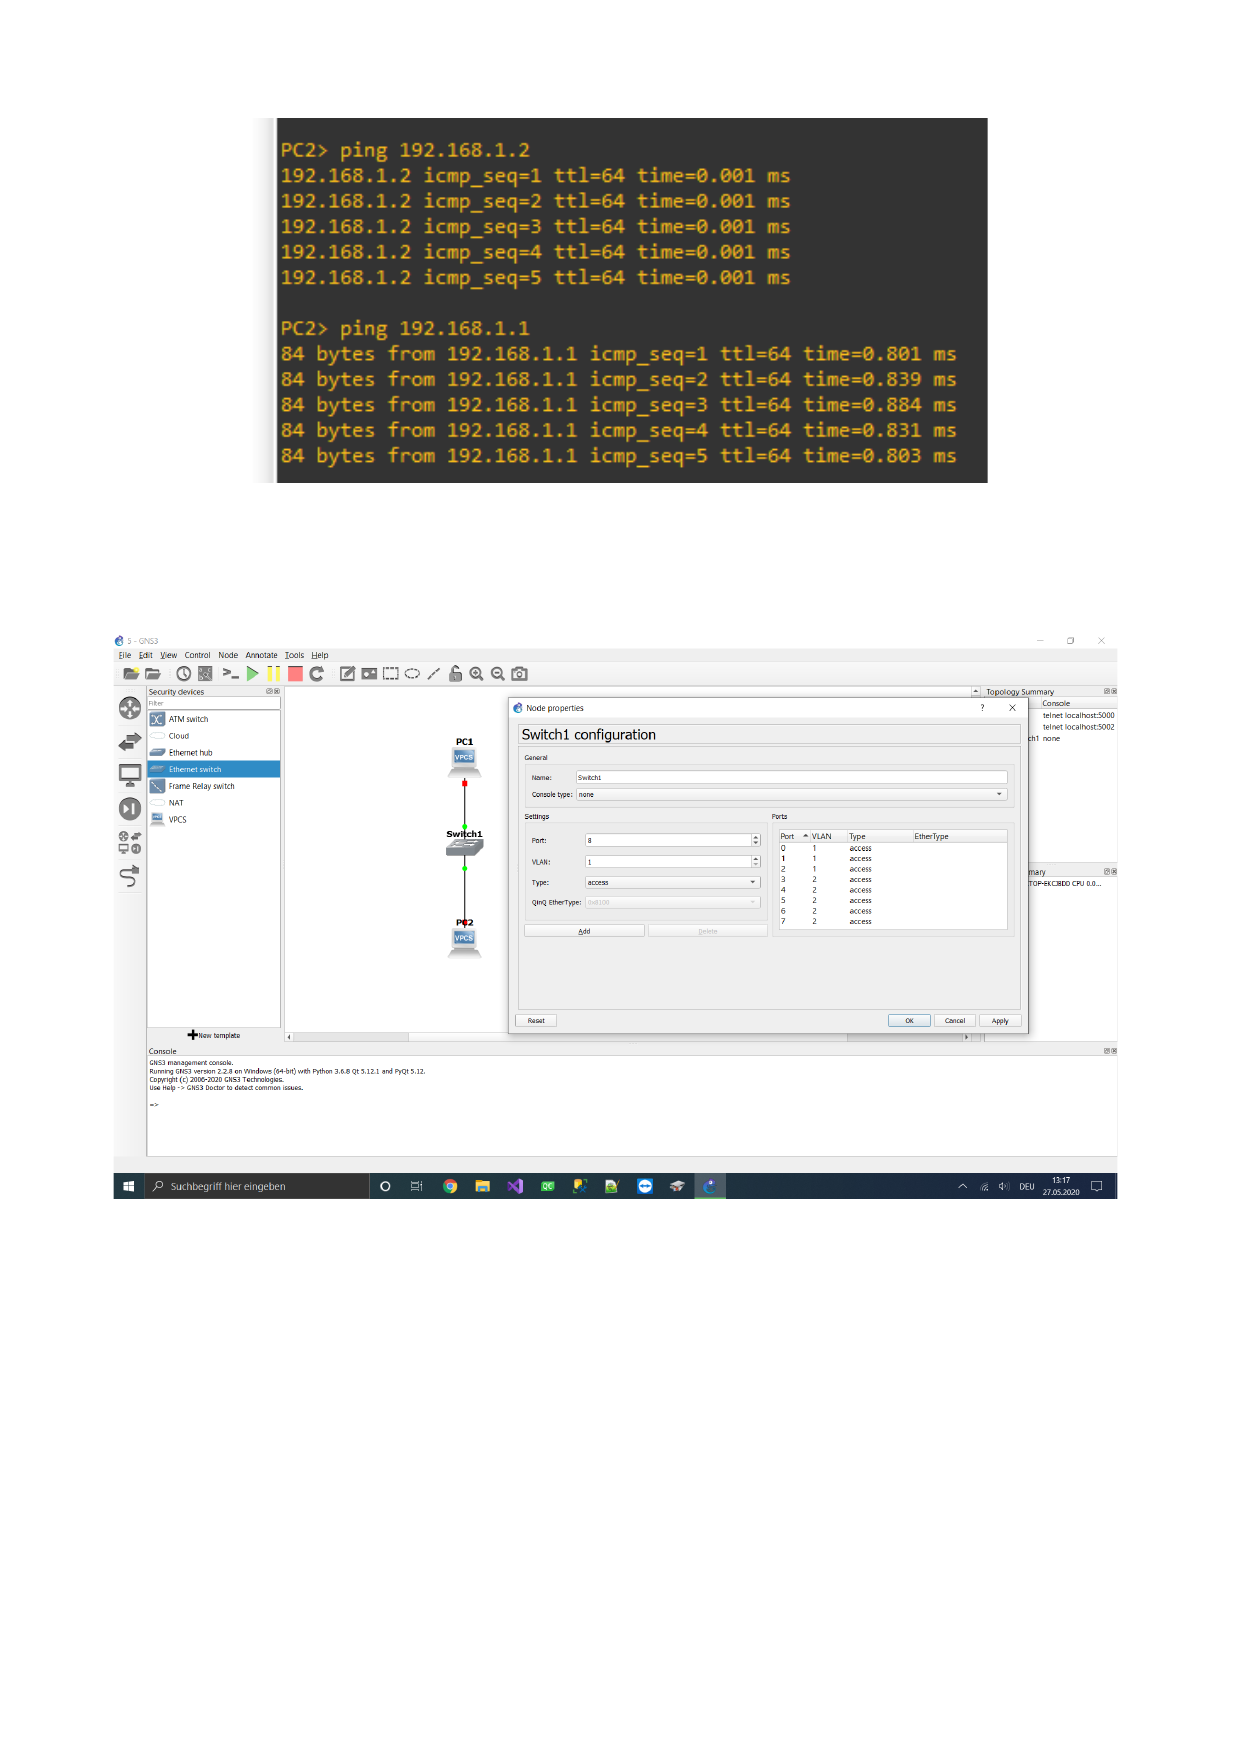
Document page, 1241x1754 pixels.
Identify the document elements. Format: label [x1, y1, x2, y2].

picture [252, 118, 988, 483]
picture [113, 633, 1118, 1199]
